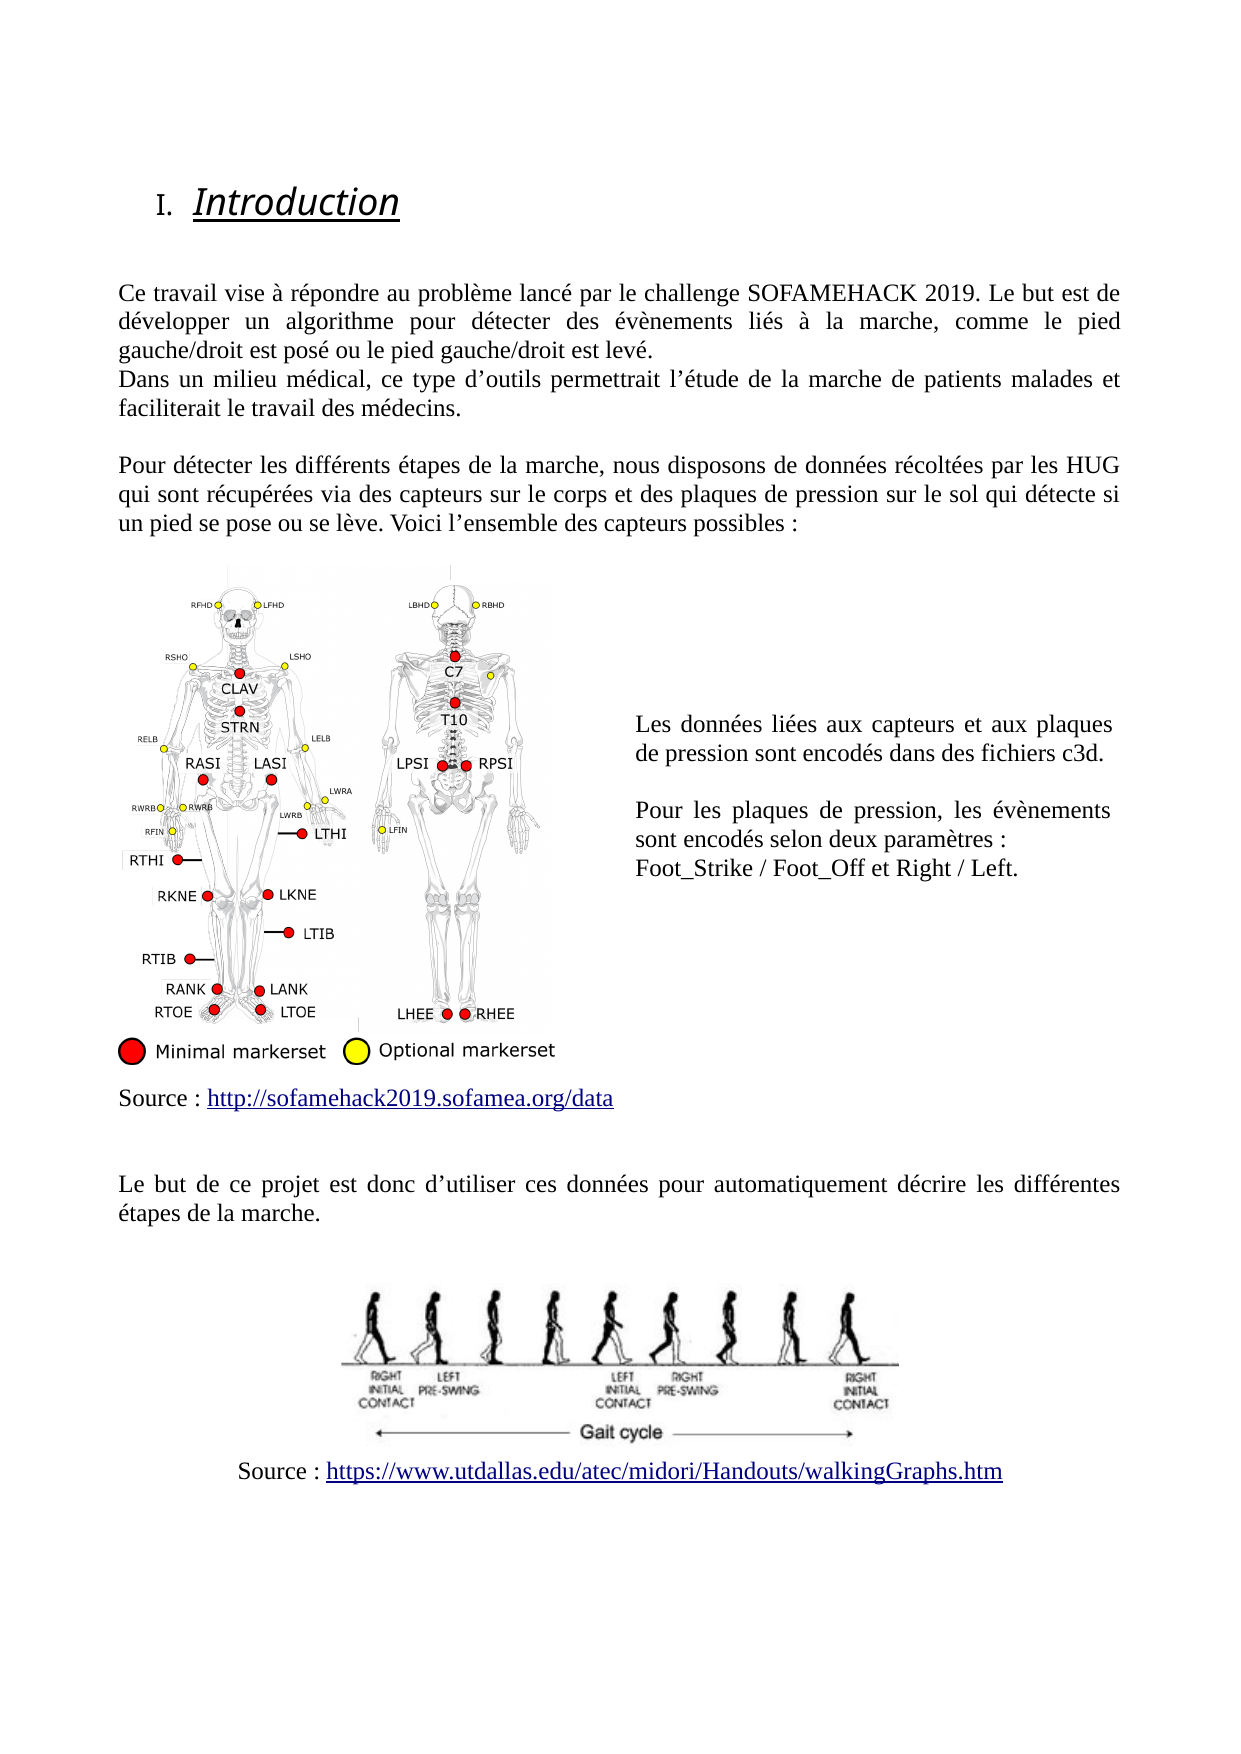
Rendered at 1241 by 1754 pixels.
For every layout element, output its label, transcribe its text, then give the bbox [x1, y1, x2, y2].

text Pour détecter les différents étapes de la marche, nous disposons de données récoltées par les HUG qui sont récupérées via des capteurs sur le corps et des plaques de pression sur le sol qui détecte si un pied se pose ou se lève. Voici l’ensemble des capteurs possibles : [118, 450, 1122, 536]
text Pour les plaques de pression, les évènements sont encodés selon deux paramètres : Foot_Strike / Foot_Off et Right / Left. [555, 795, 1122, 881]
text Ce travail vise à répondre au problème lancé par le challenge SOFAMEHACK 2019. Le but est de développer un algorithme pour détecter des évènements liés à la marche, comme le pied gauche/droit est posé ou le pied gauche/droit est levé. [118, 278, 1122, 364]
text Le but de ce projet est donc d’utiliser ces données pour automatiquement décrire les différentes étapes de la marche. [118, 1169, 1122, 1226]
text Source : https://www.utdallas.edu/atec/midori/Handouts/walkingGraphs.htm [118, 1456, 1122, 1485]
list Introduction [156, 176, 1122, 227]
text Dans un milieu médical, ce type d’outils permettrait l’étude de la marche de patients malades et faciliterait le travail des médecins. [118, 364, 1122, 421]
text Source : http://sofamehack2019.sofamea.org/data [118, 1083, 1122, 1111]
picture [341, 1283, 899, 1456]
text Les données liées aux capteurs et aux plaques de pression sont encodés dans des fichiers c3d. [555, 709, 1122, 766]
picture [118, 565, 555, 1065]
